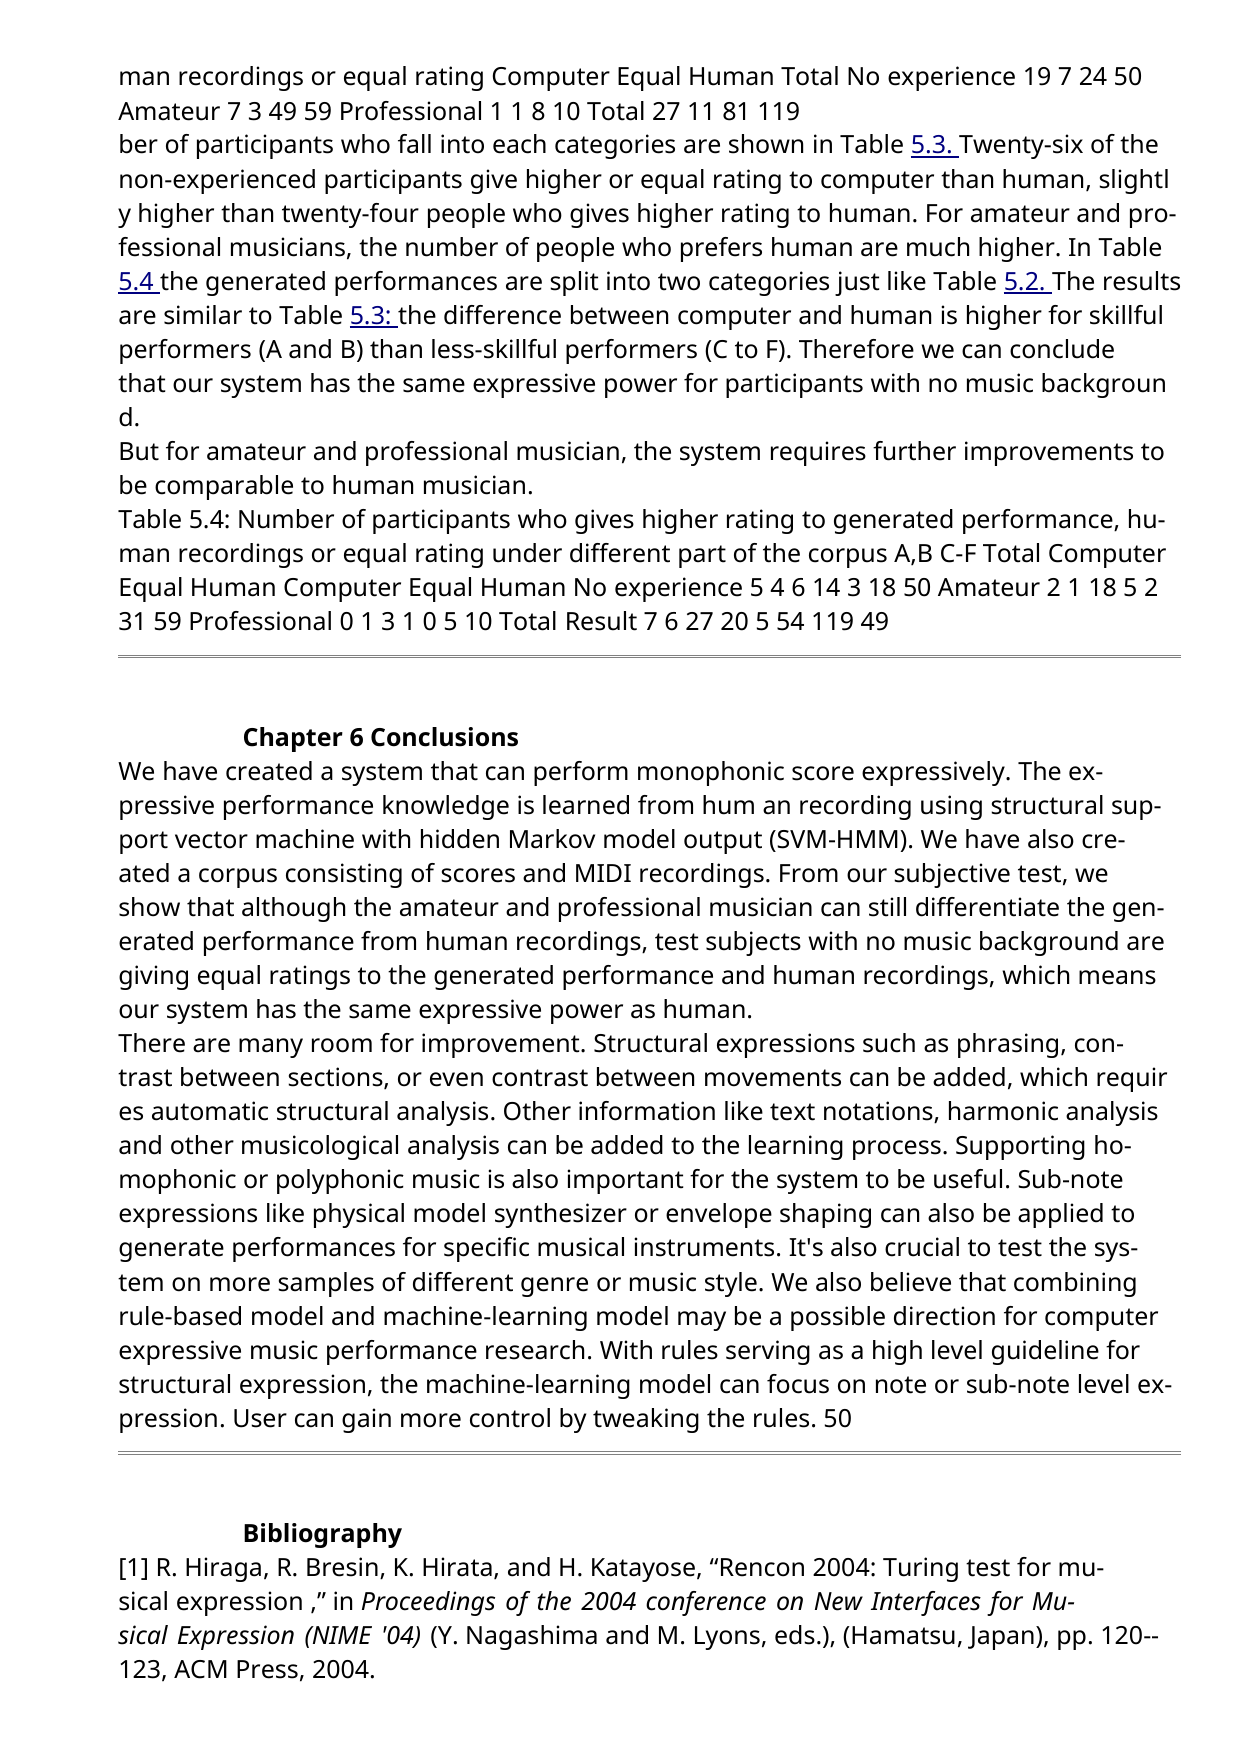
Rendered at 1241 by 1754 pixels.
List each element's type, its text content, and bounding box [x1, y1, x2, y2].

text Chapter 6 Conclusions We have created a system that can perform monophonic score expressively. The ex- pressive performance knowledge is learned from hum an recording using structural sup- port vector machine with hidden Markov model output (SVM-HMM). We have also cre- ated a corpus consisting of scores and MIDI recordings. From our subjective test, we show that although the amateur and professional musician can still differentiate the gen- erated performance from human recordings, test subjects with no music background are giving equal ratings to the generated performance and human recordings, which means our system has the same expressive power as human. There are many room for improvement. Structural expressions such as phrasing, con- trast between sections, or even contrast between movements can be added, which requires automatic structural analysis. Other information like text notations, harmonic analysis and other musicological analysis can be added to the learning process. Supporting ho- mophonic or polyphonic music is also important for the system to be useful. Sub-note expressions like physical model synthesizer or envelope shaping can also be applied to generate performances for specific musical instruments. It's also crucial to test the sys- tem on more samples of different genre or music style. We also believe that combining rule-based model and machine-learning model may be a possible direction for computer expressive music performance research. With rules serving as a high level guideline for structural expression, the machine-learning model can focus on note or sub-note level ex- pression. User can gain more control by tweaking the rules. 50 [118, 687, 1181, 1434]
text Bibliography [1] R. Hiraga, R. Bresin, K. Hirata, and H. Katayose, “Rencon 2004: Turing test for mu- sical expression ,” in Proceedings of the 2004 conference on New Interfaces for Mu- sical Expression (NIME '04) (Y. Nagashima and M. Lyons, eds.), (Hamatsu, Japan), pp. 120--123, ACM Press, 2004. [118, 1483, 1181, 1686]
text man recordings or equal rating Computer Equal Human Total No experience 19 7 24 50 Amateur 7 3 49 59 Professional 1 1 8 10 Total 27 11 81 119 ber of participants who fall into each categories are shown in Table 5.3. Twenty-six of the non-experienced participants give higher or equal rating to computer than human, slightly higher than twenty-four people who gives higher rating to human. For amateur and pro- fessional musicians, the number of people who prefers human are much higher. In Table 5.4 the generated performances are split into two categories just like Table 5.2. The results are similar to Table 5.3: the difference between computer and human is higher for skillful performers (A and B) than less-skillful performers (C to F). Therefore we can conclude that our system has the same expressive power for participants with no music background. But for amateur and professional musician, the system requires further improvements to be comparable to human musician. Table 5.4: Number of participants who gives higher rating to generated performance, hu-man recordings or equal rating under different part of the corpus A,B C-F Total Computer Equal Human Computer Equal Human No experience 5 4 6 14 3 18 50 Amateur 2 1 18 5 2 31 59 Professional 0 1 3 1 0 5 10 Total Result 7 6 27 20 5 54 119 49 [118, 59, 1181, 638]
